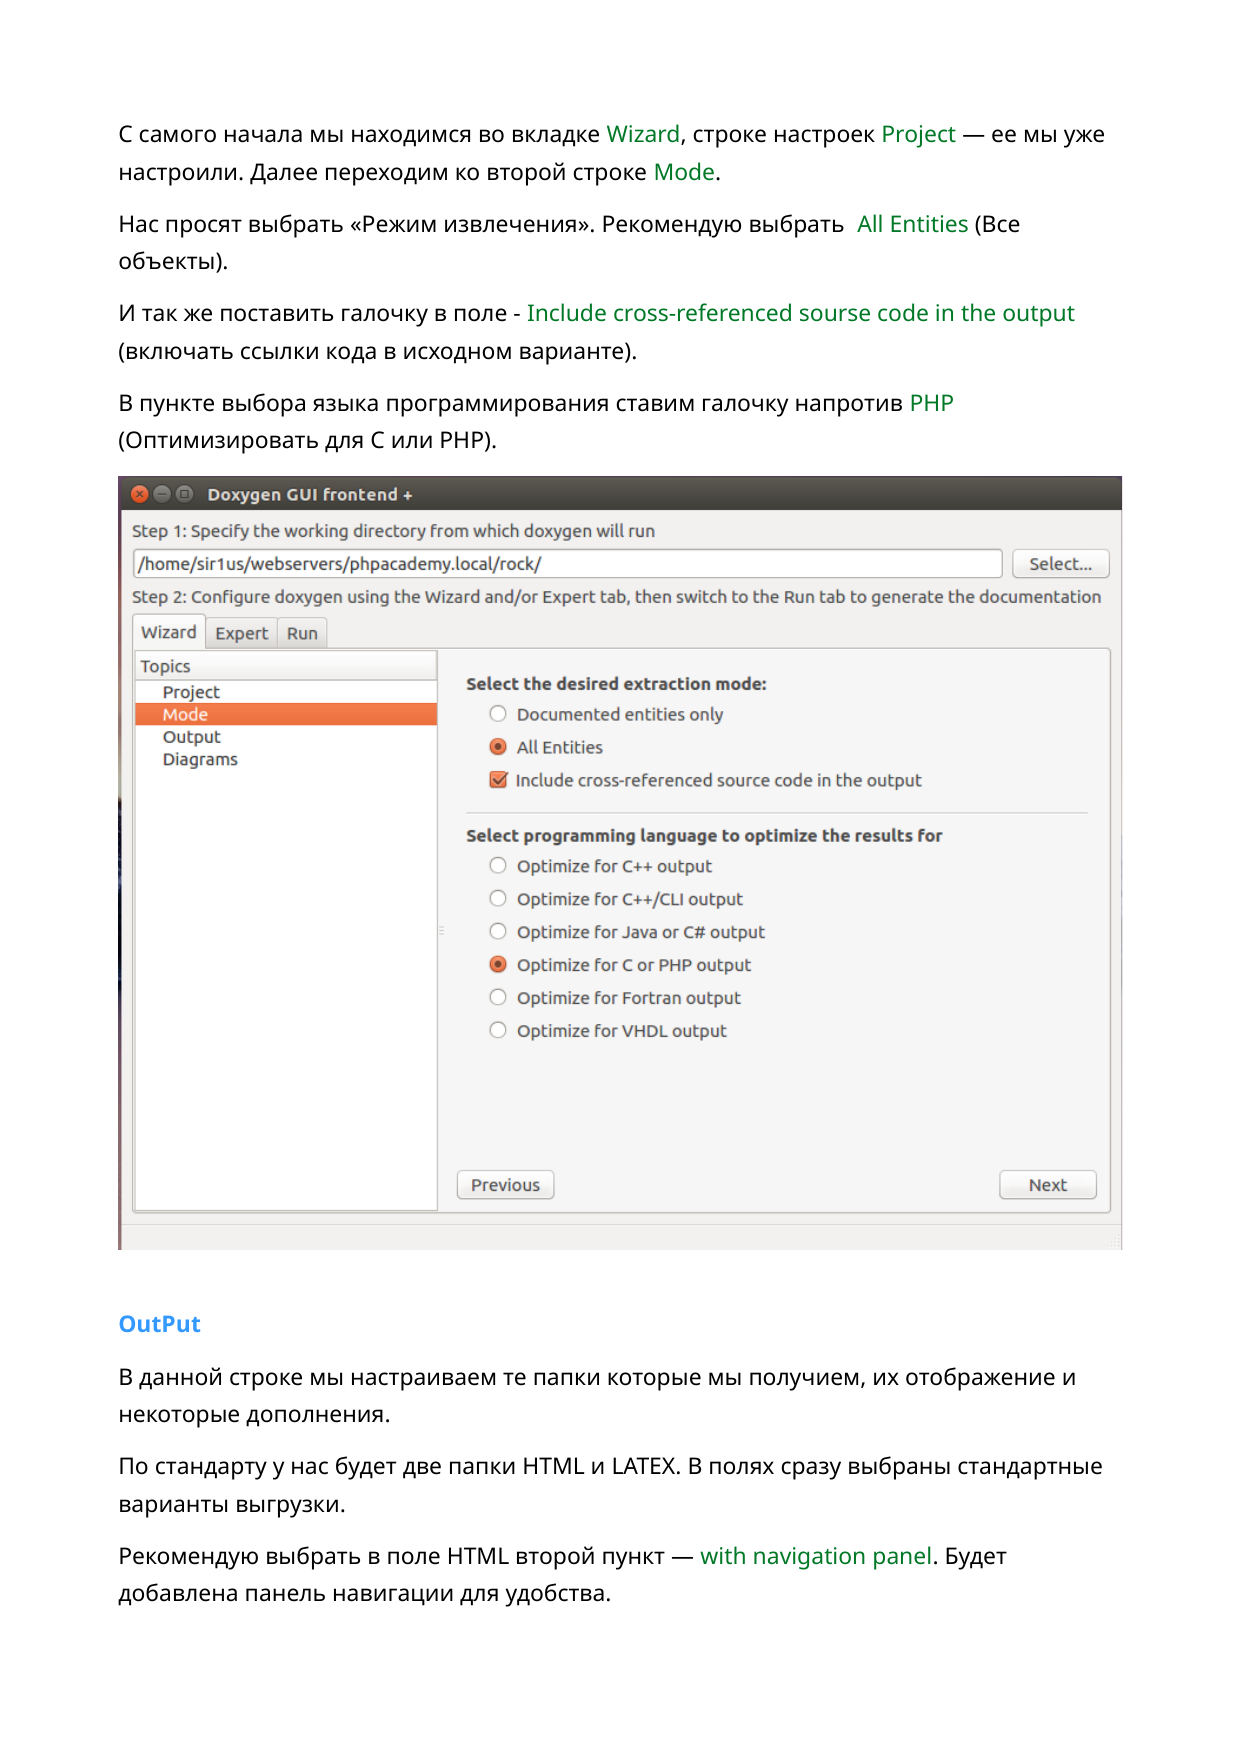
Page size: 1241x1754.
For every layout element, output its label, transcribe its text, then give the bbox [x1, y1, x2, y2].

text С самого начала мы находимся во вкладке Wizard, строке настроек Project — ее мы уже настроили. Далее переходим ко второй строке Mode. [118, 118, 1122, 187]
text И так же поставить галочку в поле - Include cross-referenced sourse code in the output (включать ссылки кода в исходном варианте). [118, 297, 1122, 366]
text По стандарту у нас будет две папки HTML и LATEX. В полях сразу выбраны стандартные варианты выгрузки. [118, 1450, 1122, 1519]
text В пункте выбора языка программирования ставим галочку напротив PHP (Оптимизировать для С или PHP). [118, 387, 1122, 456]
text OutPut [118, 1308, 1122, 1339]
picture [118, 476, 1123, 1250]
text Рекомендую выбрать в поле HTML второй пункт — with navigation panel. Будет добавлена панель навигации для удобства. [118, 1539, 1122, 1608]
text Нас просят выбрать «Режим извлечения». Рекомендую выбрать All Entities (Все объекты). [118, 208, 1122, 276]
text В данной строке мы настраиваем те папки которые мы получием, их отображение и некоторые дополнения. [118, 1360, 1122, 1429]
